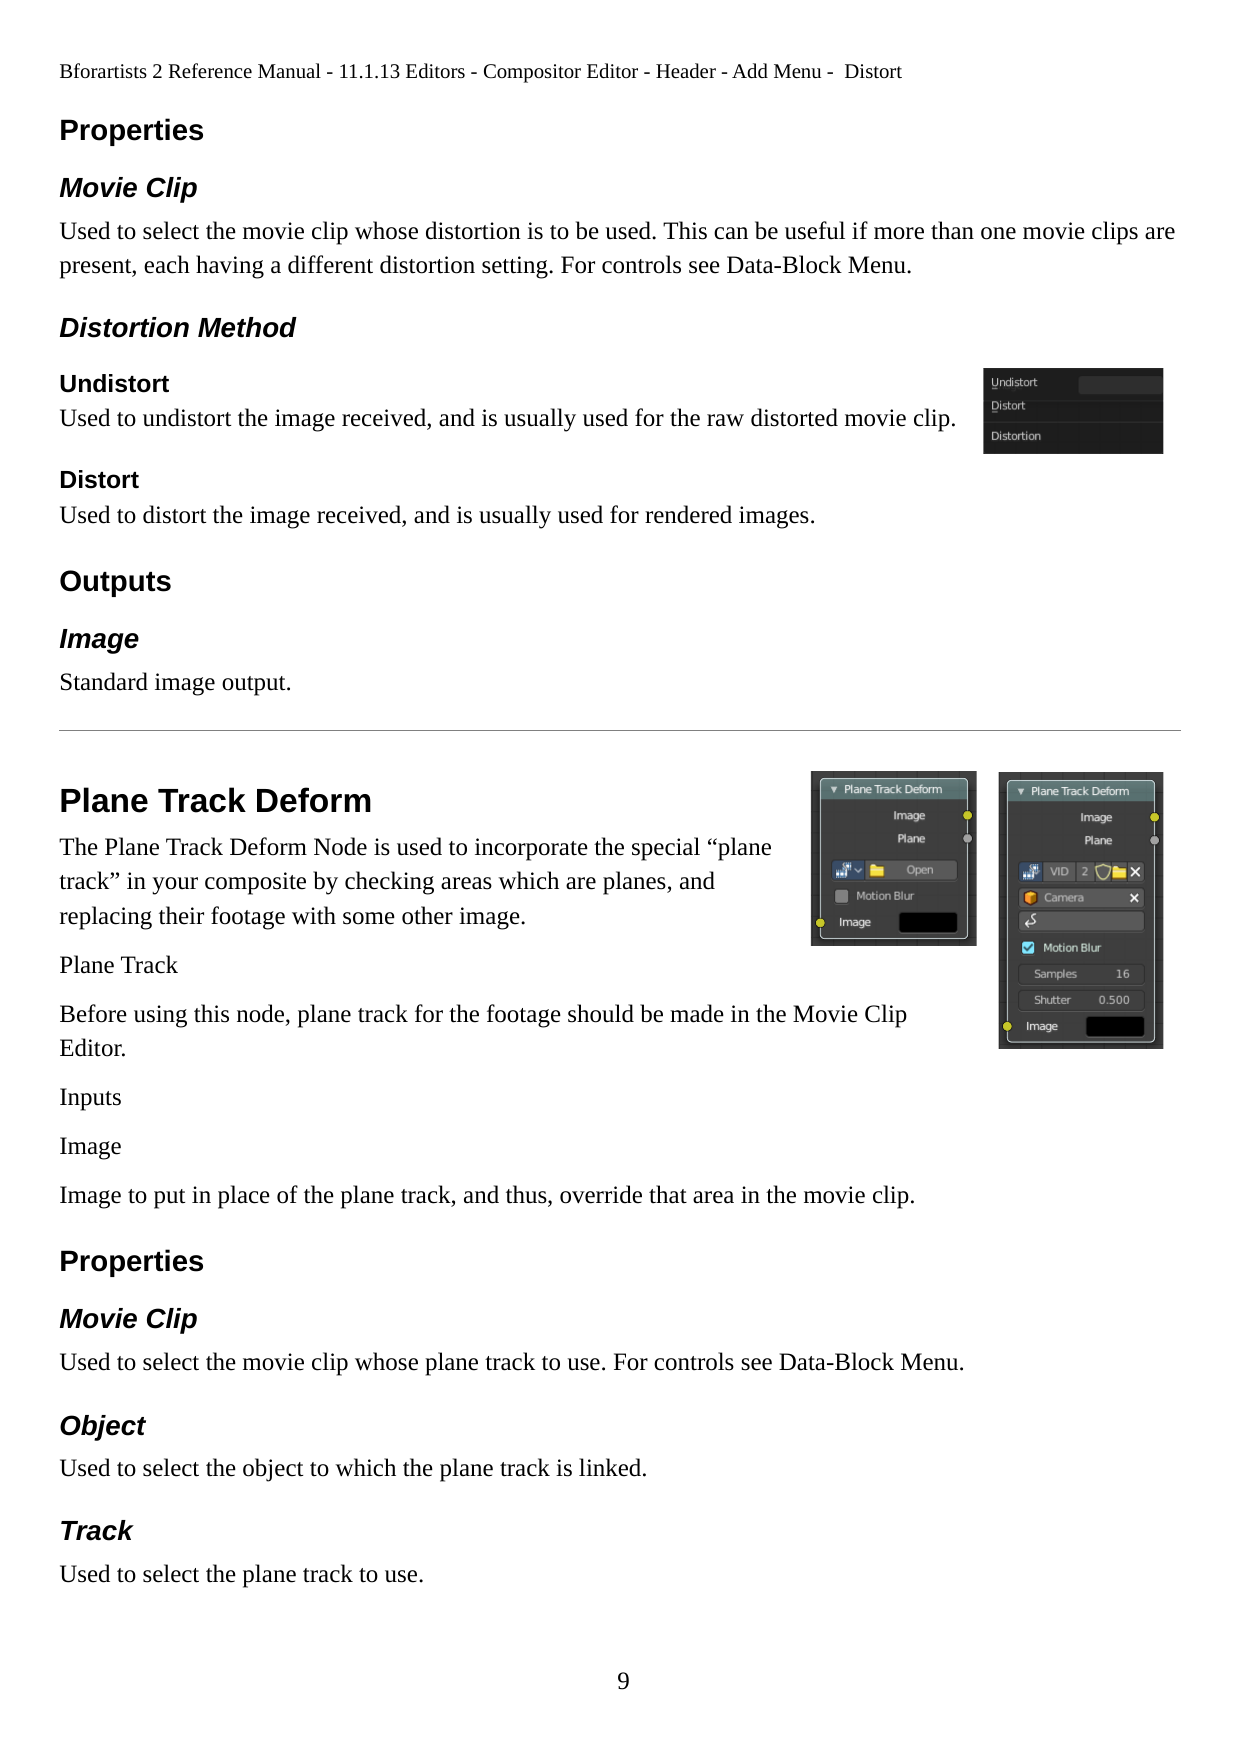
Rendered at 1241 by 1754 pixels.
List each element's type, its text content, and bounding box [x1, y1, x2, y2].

text Used to select the object to which the plane track is linked. [59, 1453, 1181, 1482]
text Used to distort the image received, and is usually used for rendered images. [59, 500, 1181, 528]
subtitle Distortion Method [59, 312, 1181, 344]
picture [810, 771, 977, 946]
text Before using this node, plane track for the footage should be made in the Movie Clip Editor. [59, 999, 1181, 1062]
text [1164, 950, 1181, 978]
text Plane Track [59, 950, 998, 978]
subtitle Undistort [59, 369, 983, 397]
text Used to undistort the image received, and is usually used for the raw distorted movie clip. [59, 403, 983, 432]
subtitle [1164, 781, 1181, 819]
subtitle Properties [59, 113, 1181, 146]
subtitle Plane Track Deform [59, 781, 810, 819]
text Inputs [59, 1082, 1181, 1111]
subtitle Outputs [59, 563, 1181, 597]
text Standard image output. [59, 667, 1181, 695]
text Image [59, 1131, 1181, 1160]
subtitle Movie Clip [59, 1303, 1181, 1335]
subtitle Track [59, 1515, 1181, 1547]
subtitle Properties [59, 1244, 1181, 1278]
text The Plane Track Deform Node is used to incorporate the special “plane track” in your composite by checking areas which are planes, and replacing their footage with some other image. [59, 832, 810, 929]
picture [983, 368, 1164, 454]
text Used to select the movie clip whose distortion is to be used. This can be useful if more than one movie clips are present, each having a different distortion setting. For controls see Data-Block Menu. [59, 216, 1181, 279]
subtitle Distort [59, 465, 1181, 493]
text Image to put in place of the plane track, and thus, override that area in the movie clip. [59, 1181, 1181, 1209]
text Used to select the plane track to use. [59, 1559, 1181, 1588]
subtitle [977, 781, 998, 819]
subtitle [1164, 369, 1181, 397]
subtitle Image [59, 622, 1181, 654]
text Used to select the movie clip whose plane track to use. For controls see Data-Block Menu. [59, 1347, 1181, 1376]
picture [998, 772, 1164, 1049]
subtitle Movie Clip [59, 171, 1181, 203]
subtitle Object [59, 1409, 1181, 1441]
